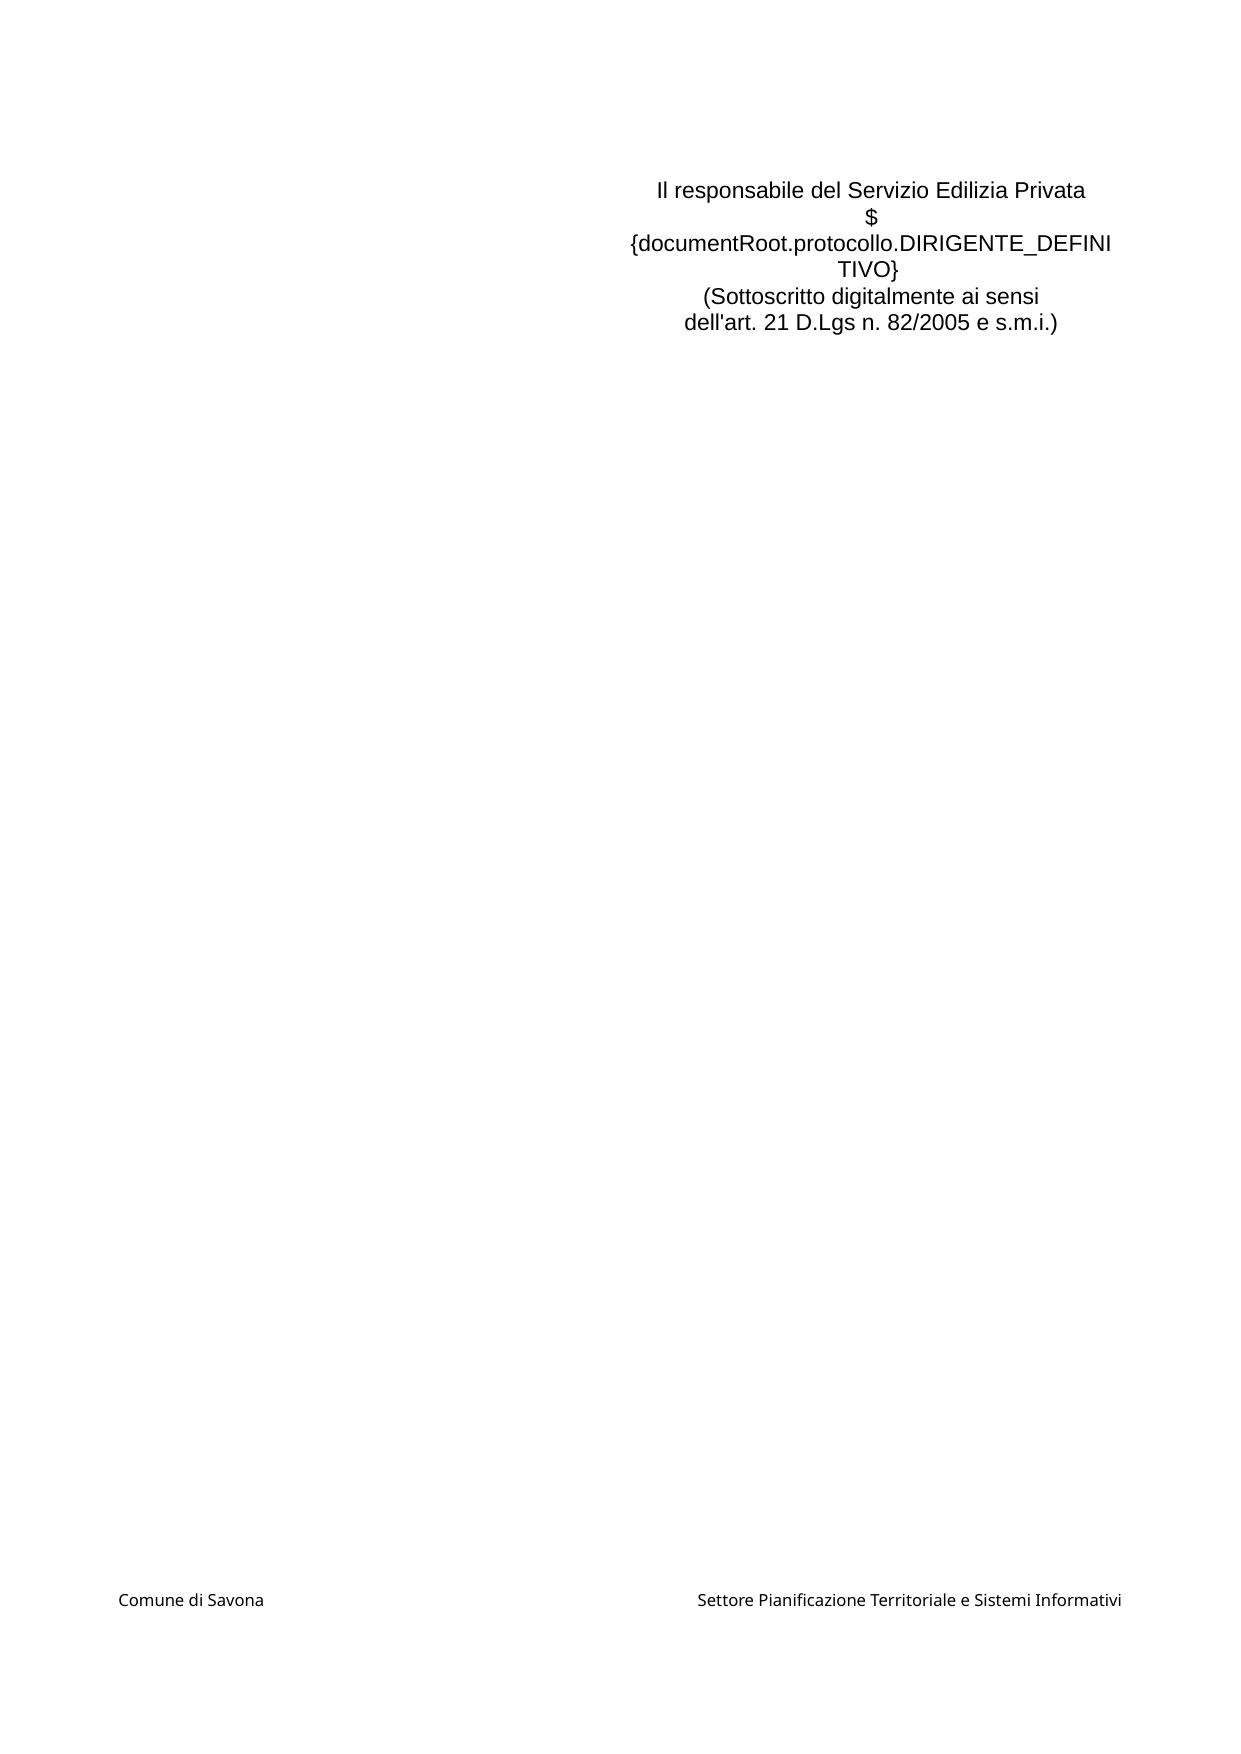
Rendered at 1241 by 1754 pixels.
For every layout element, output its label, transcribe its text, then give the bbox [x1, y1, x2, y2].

table_header [118, 177, 620, 203]
table_cell [118, 204, 620, 362]
table_header Il responsabile del Servizio Edilizia Privata [620, 177, 1122, 203]
table_cell ${documentRoot.protocollo.DIRIGENTE_DEFINITIVO} (Sottoscritto digitalmente ai sensi dell'art. 21 D.Lgs n. 82/2005 e s.m.i.) [620, 204, 1122, 362]
